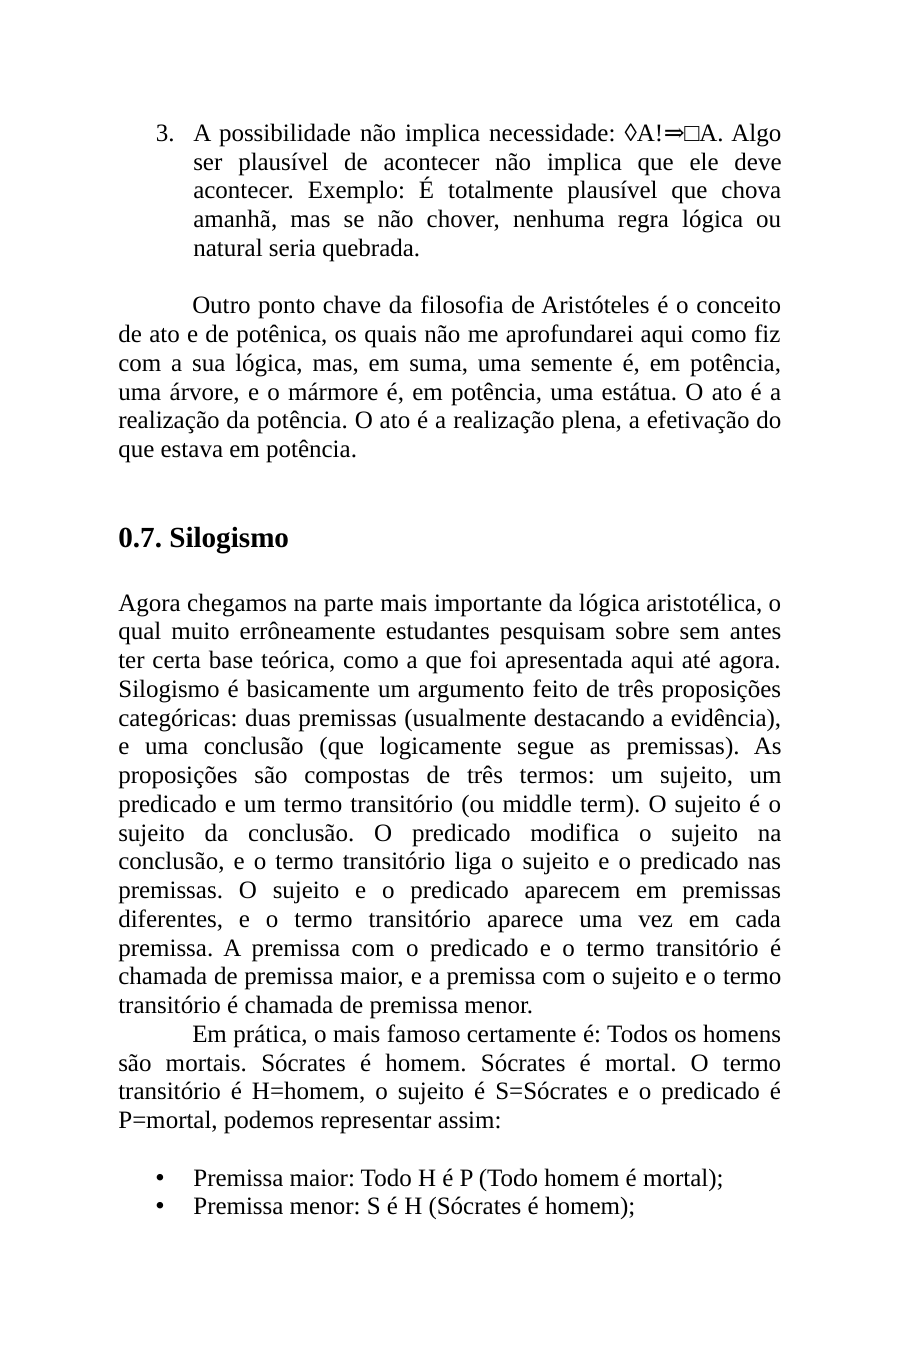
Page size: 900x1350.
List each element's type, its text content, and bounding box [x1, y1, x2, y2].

text 0.7. Silogismo [118, 521, 782, 554]
text Em prática, o mais famoso certamente é: Todos os homens são mortais. Sócrates é homem. Sócrates é mortal. O termo transitório é H=homem, o sujeito é S=Sócrates e o predicado é P=mortal, podemos representar assim: [118, 1019, 782, 1134]
list Premissa maior: Todo H é P (Todo homem é mortal); [156, 1163, 782, 1191]
text Outro ponto chave da filosofia de Aristóteles é o conceito de ato e de potênica, os quais não me aprofundarei aqui como fiz com a sua lógica, mas, em suma, uma semente é, em potência, uma árvore, e o mármore é, em potência, uma estátua. O ato é a realização da potência. O ato é a realização plena, a efetivação do que estava em potência. [118, 291, 782, 463]
list Premissa menor: S é H (Sócrates é homem); [156, 1191, 782, 1220]
list A possibilidade não implica necessidade: ◊A!⇒□A. Algo ser plausível de acontecer não implica que ele deve acontecer. Exemplo: É totalmente plausível que chova amanhã, mas se não chover, nenhuma regra lógica ou natural seria quebrada. [156, 118, 782, 262]
text Agora chegamos na parte mais importante da lógica aristotélica, o qual muito errôneamente estudantes pesquisam sobre sem antes ter certa base teórica, como a que foi apresentada aqui até agora. Silogismo é basicamente um argumento feito de três proposições categóricas: duas premissas (usualmente destacando a evidência), e uma conclusão (que logicamente segue as premissas). As proposições são compostas de três termos: um sujeito, um predicado e um termo transitório (ou middle term). O sujeito é o sujeito da conclusão. O predicado modifica o sujeito na conclusão, e o termo transitório liga o sujeito e o predicado nas premissas. O sujeito e o predicado aparecem em premissas diferentes, e o termo transitório aparece uma vez em cada premissa. A premissa com o predicado e o termo transitório é chamada de premissa maior, e a premissa com o sujeito e o termo transitório é chamada de premissa menor. [118, 588, 782, 1019]
